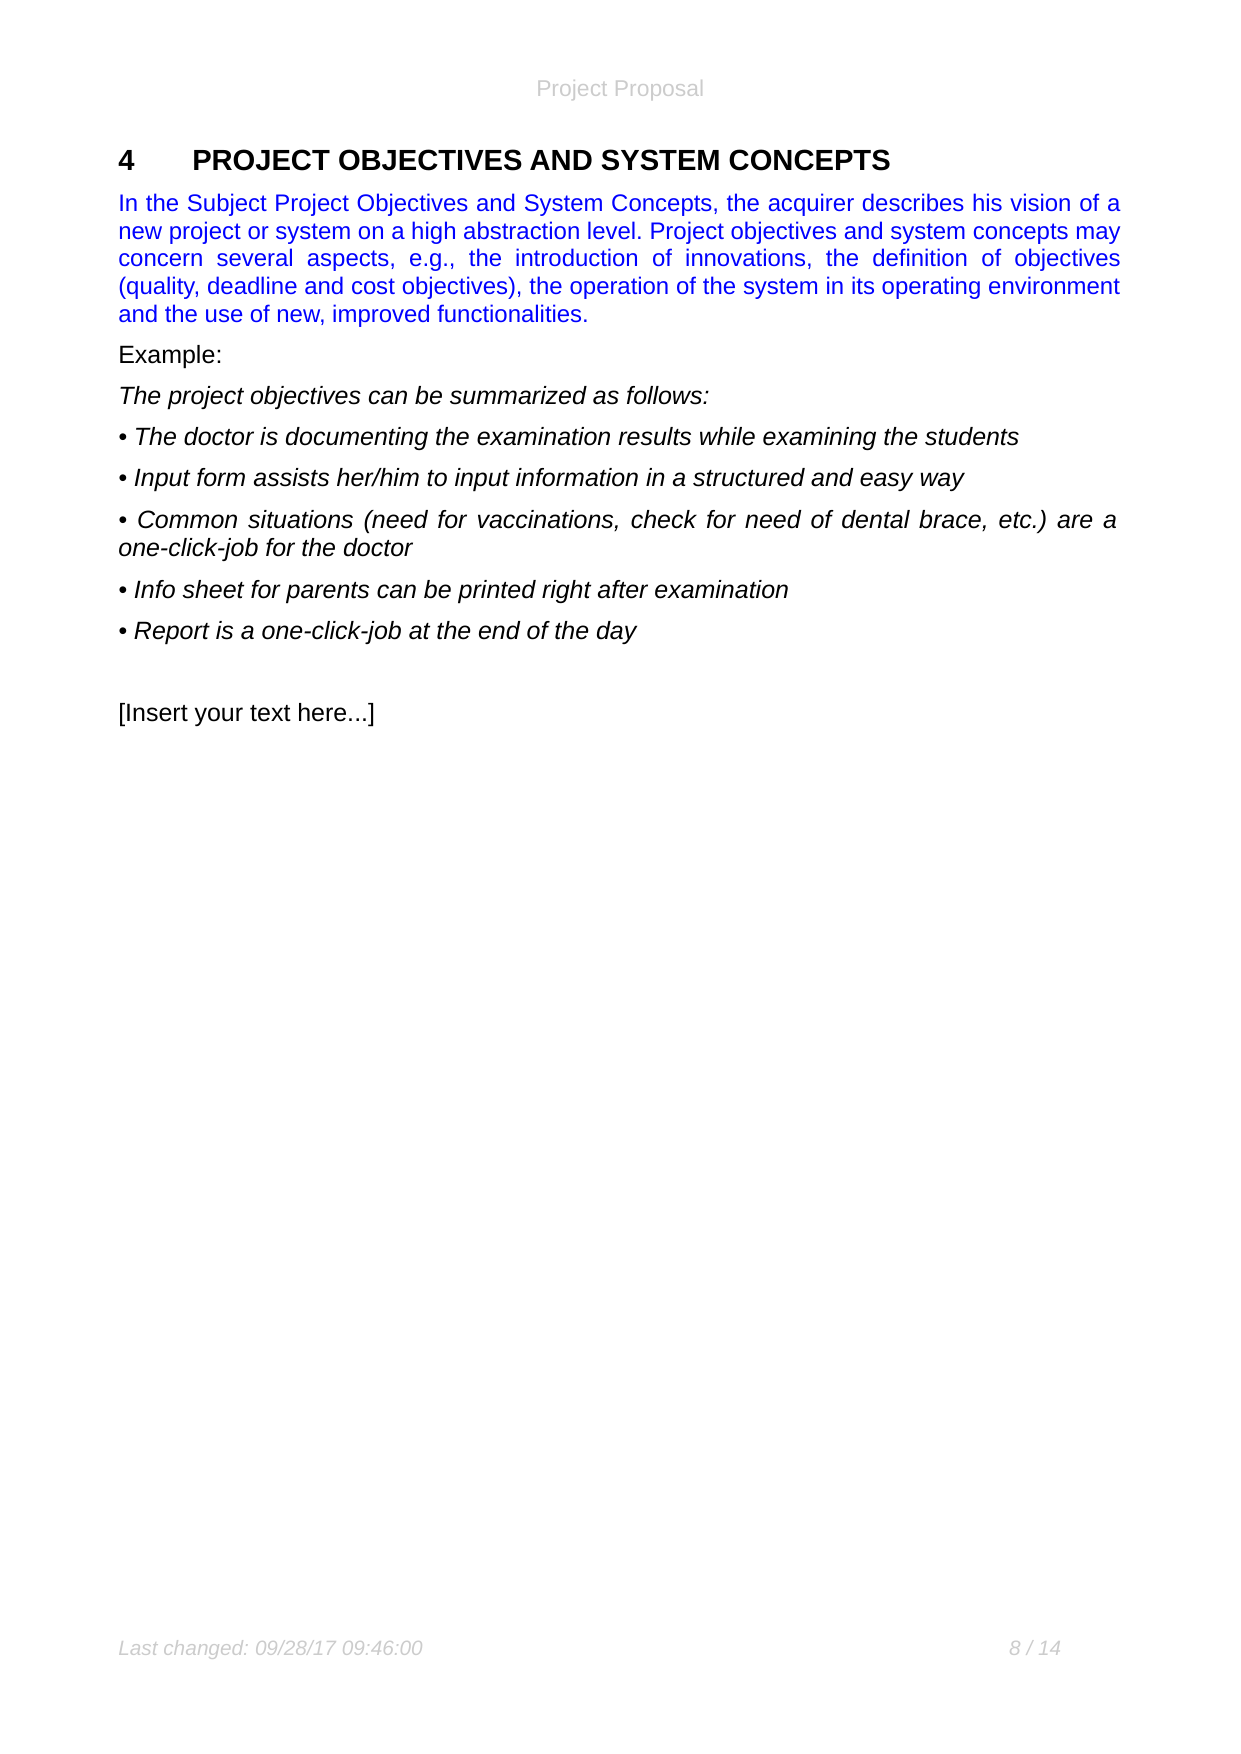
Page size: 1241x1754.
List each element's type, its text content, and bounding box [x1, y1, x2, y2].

text In the Subject Project Objectives and System Concepts, the acquirer describes his vision of a new project or system on a high abstraction level. Project objectives and system concepts may concern several aspects, e.g., the introduction of innovations, the definition of objectives (quality, deadline and cost objectives), the operation of the system in its operating environment and the use of new, improved functionalities. [118, 189, 1122, 327]
text [Insert your text here...] [118, 698, 1122, 727]
text • Info sheet for parents can be printed right after examination [118, 575, 1122, 603]
text • Common situations (need for vaccinations, check for need of dental brace, etc.) are a one-click-job for the doctor [118, 505, 1122, 562]
subtitle Project Objectives and System Concepts [118, 143, 1122, 177]
text The project objectives can be summarized as follows: [118, 381, 1122, 410]
text • Report is a one-click-job at the end of the day [118, 616, 1122, 645]
text • Input form assists her/him to input information in a structured and easy way [118, 463, 1122, 492]
text Example: [118, 340, 1122, 368]
text • The doctor is documenting the examination results while examining the students [118, 422, 1122, 451]
